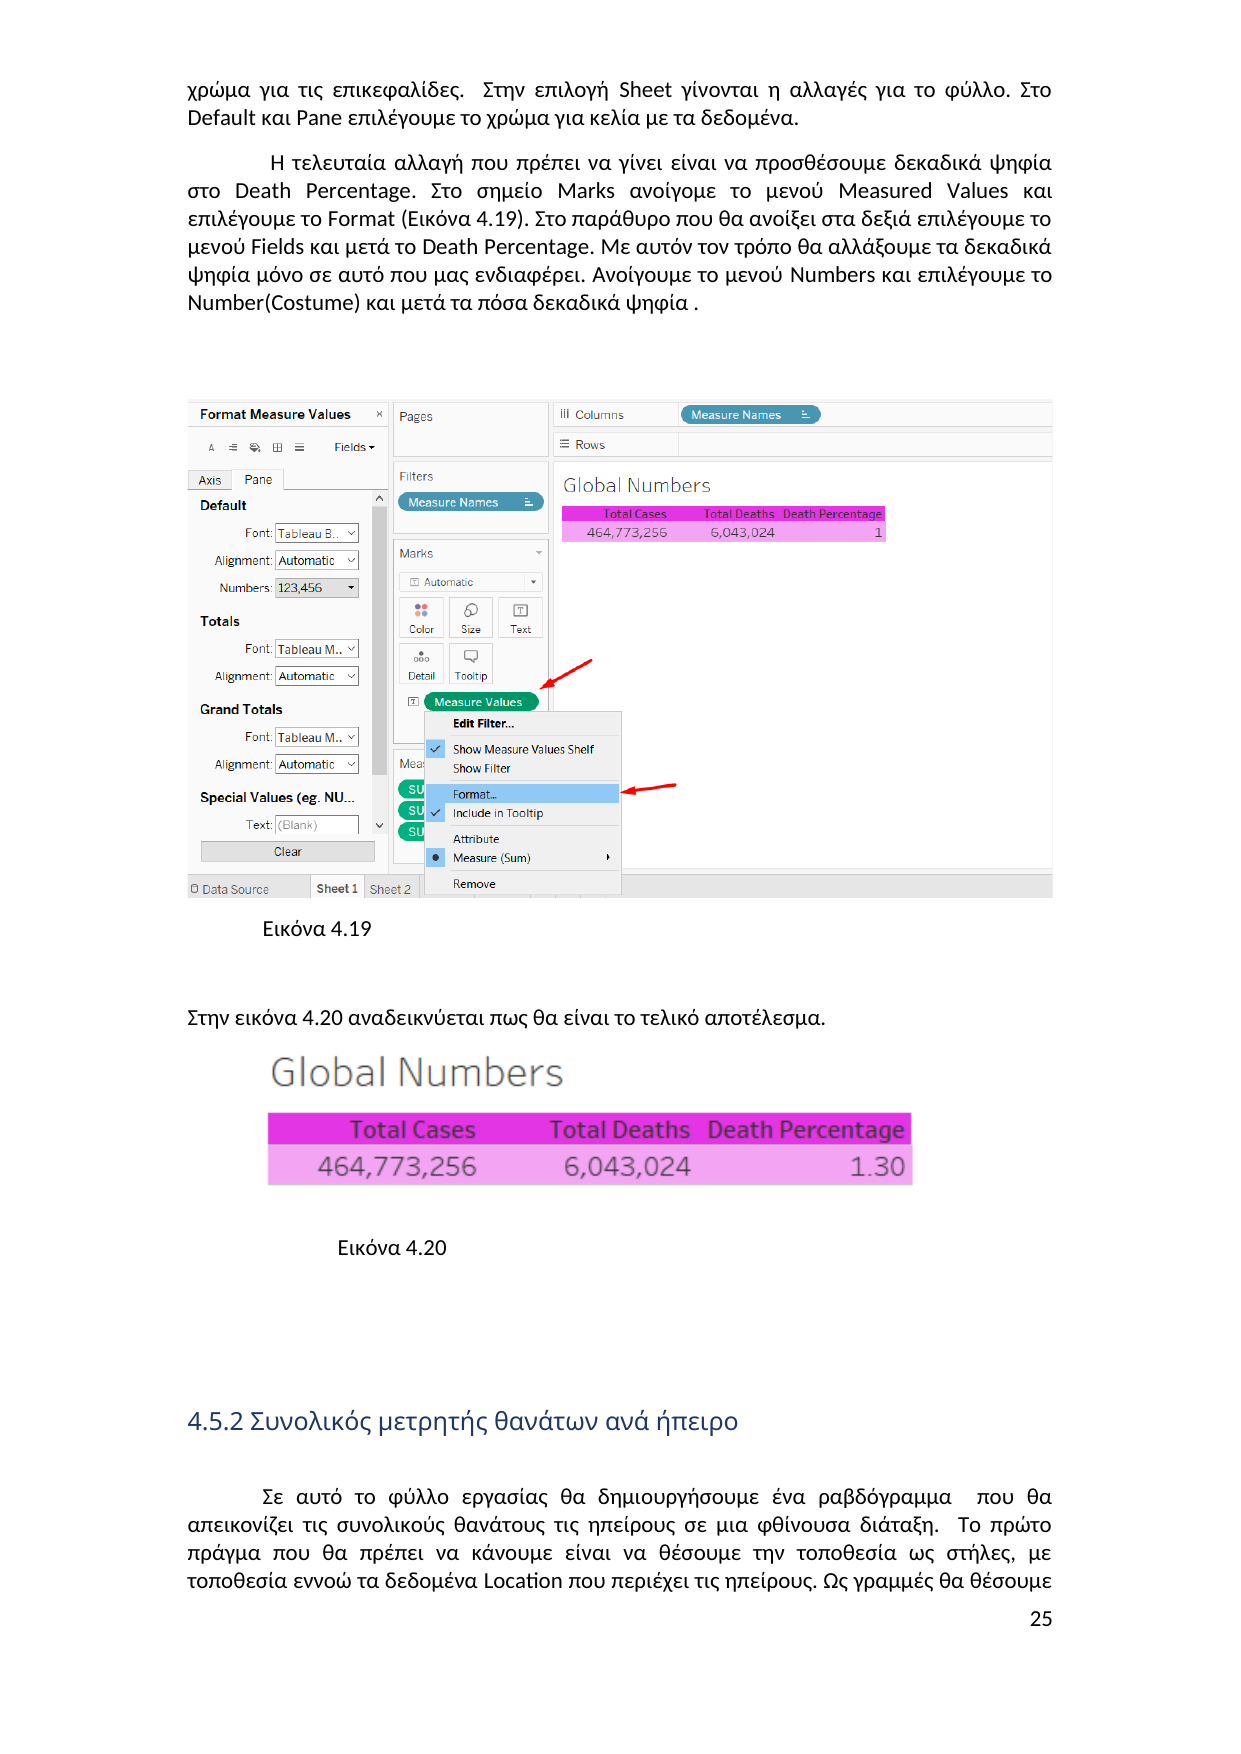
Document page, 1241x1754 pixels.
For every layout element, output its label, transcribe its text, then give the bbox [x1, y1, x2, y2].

text Εικόνα 4.19 [187, 914, 1053, 942]
text Σε αυτό το φύλλο εργασίας θα δημιουργήσουμε ένα ραβδόγραμμα που θα απεικονίζει τις συνολικούς θανάτους τις ηπείρους σε μια φθίνουσα διάταξη. Το πρώτο πράγμα που θα πρέπει να κάνουμε είναι να θέσουμε την τοποθεσία ως στήλες, με τοποθεσία εννοώ τα δεδομένα Location που περιέχει τις ηπείρους. Ως γραμμές θα θέσουμε [187, 1482, 1053, 1594]
subtitle 4.5.2 Συνολικός μετρητής θανάτων ανά ήπειρο [187, 1403, 1053, 1437]
text Στην εικόνα 4.20 αναδεικνύεται πως θα είναι το τελικό αποτέλεσμα. [187, 1003, 1053, 1031]
text χρώμα για τις επικεφαλίδες. Στην επιλογή Sheet γίνονται η αλλαγές για το φύλλο. Στο Default και Pane επιλέγουμε το χρώμα για κελία με τα δεδομένα. [187, 75, 1053, 131]
text Εικόνα 4.20 [187, 1233, 1053, 1261]
text Η τελευταία αλλαγή που πρέπει να γίνει είναι να προσθέσουμε δεκαδικά ψηφία στο Death Percentage. Στο σημείο Marks ανοίγομε το μενού Measured Values και επιλέγουμε το Format (Εικόνα 4.19). Στο παράθυρο που θα ανοίξει στα δεξιά επιλέγουμε το μενού Fields και μετά το Death Percentage. Με αυτόν τον τρόπο θα αλλάξουμε τα δεκαδικά ψηφία μόνο σε αυτό που μας ενδιαφέρει. Ανοίγουμε το μενού Numbers και επιλέγουμε το Number(Costume) και μετά τα πόσα δεκαδικά ψηφία . [187, 148, 1053, 316]
